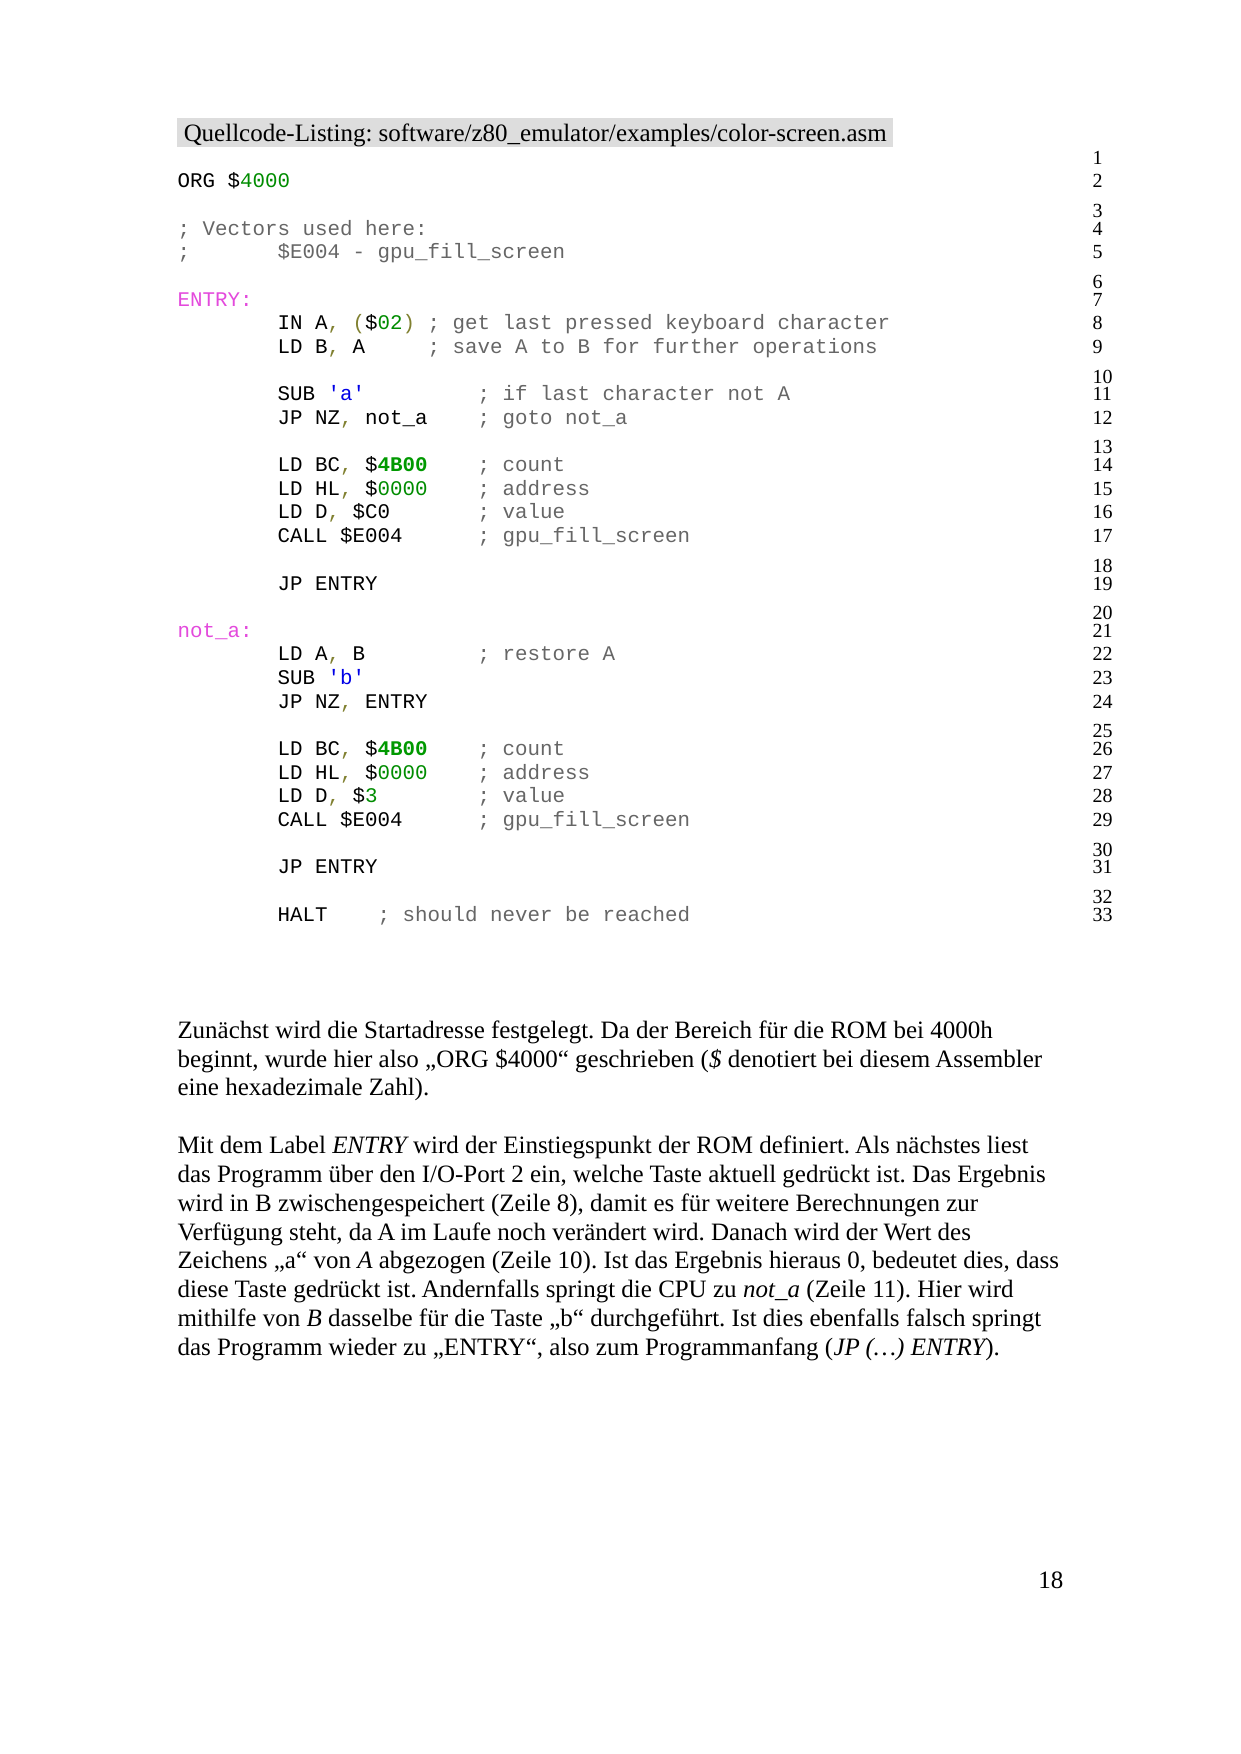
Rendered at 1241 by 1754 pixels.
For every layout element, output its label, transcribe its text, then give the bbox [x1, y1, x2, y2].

text LD BC, $4B00 ; count [177, 738, 1063, 762]
text LD HL, $0000 ; address [177, 478, 1063, 502]
text Zunächst wird die Startadresse festgelegt. Da der Bereich für die ROM bei 4000h beginnt, wurde hier also „ORG $4000“ geschrieben ($ denotiert bei diesem Assembler eine hexadezimale Zahl). [177, 1015, 1063, 1101]
text CALL $E004 ; gpu_fill_screen [177, 809, 1063, 833]
text IN A, ($02) ; get last pressed keyboard character [177, 312, 1063, 336]
text JP NZ, ENTRY [177, 691, 1063, 714]
text SUB 'a' ; if last character not A [177, 383, 1063, 407]
text ENTRY: [177, 289, 1063, 312]
text JP ENTRY [177, 572, 1063, 596]
text not_a: [177, 620, 1063, 643]
text JP ENTRY [177, 856, 1063, 880]
text 18 [177, 1565, 1063, 1593]
text Mit dem Label ENTRY wird der Einstiegspunkt der ROM definiert. Als nächstes liest das Programm über den I/O-Port 2 ein, welche Taste aktuell gedrückt ist. Das Ergebnis wird in B zwischengespeichert (Zeile 8), damit es für weitere Berechnungen zur Verfügung steht, da A im Laufe noch verändert wird. Danach wird der Wert des Zeichens „a“ von A abgezogen (Zeile 10). Ist das Ergebnis hieraus 0, bedeutet dies, dass diese Taste gedrückt ist. Andernfalls springt die CPU zu not_a (Zeile 11). Hier wird mithilfe von B dasselbe für die Taste „b“ durchgeführt. Ist dies ebenfalls falsch springt das Programm wieder zu „ENTRY“, also zum Programmanfang (JP (…) ENTRY). [177, 1131, 1063, 1361]
text ; Vectors used here: [177, 218, 1063, 241]
text LD D, $C0 ; value [177, 502, 1063, 525]
text ; $E004 - gpu_fill_screen [177, 241, 1063, 265]
text Quellcode-Listing: software/z80_emulator/examples/color-screen.asm [177, 118, 1063, 147]
text JP NZ, not_a ; goto not_a [177, 407, 1063, 431]
text SUB 'b' [177, 667, 1063, 691]
text LD B, A ; save A to B for further operations [177, 336, 1063, 360]
text LD HL, $0000 ; address [177, 762, 1063, 785]
text LD BC, $4B00 ; count [177, 454, 1063, 478]
text ORG $4000 [177, 171, 1063, 194]
text LD D, $3 ; value [177, 785, 1063, 809]
text CALL $E004 ; gpu_fill_screen [177, 525, 1063, 549]
text LD A, B ; restore A [177, 643, 1063, 667]
text HALT ; should never be reached [177, 903, 1063, 927]
